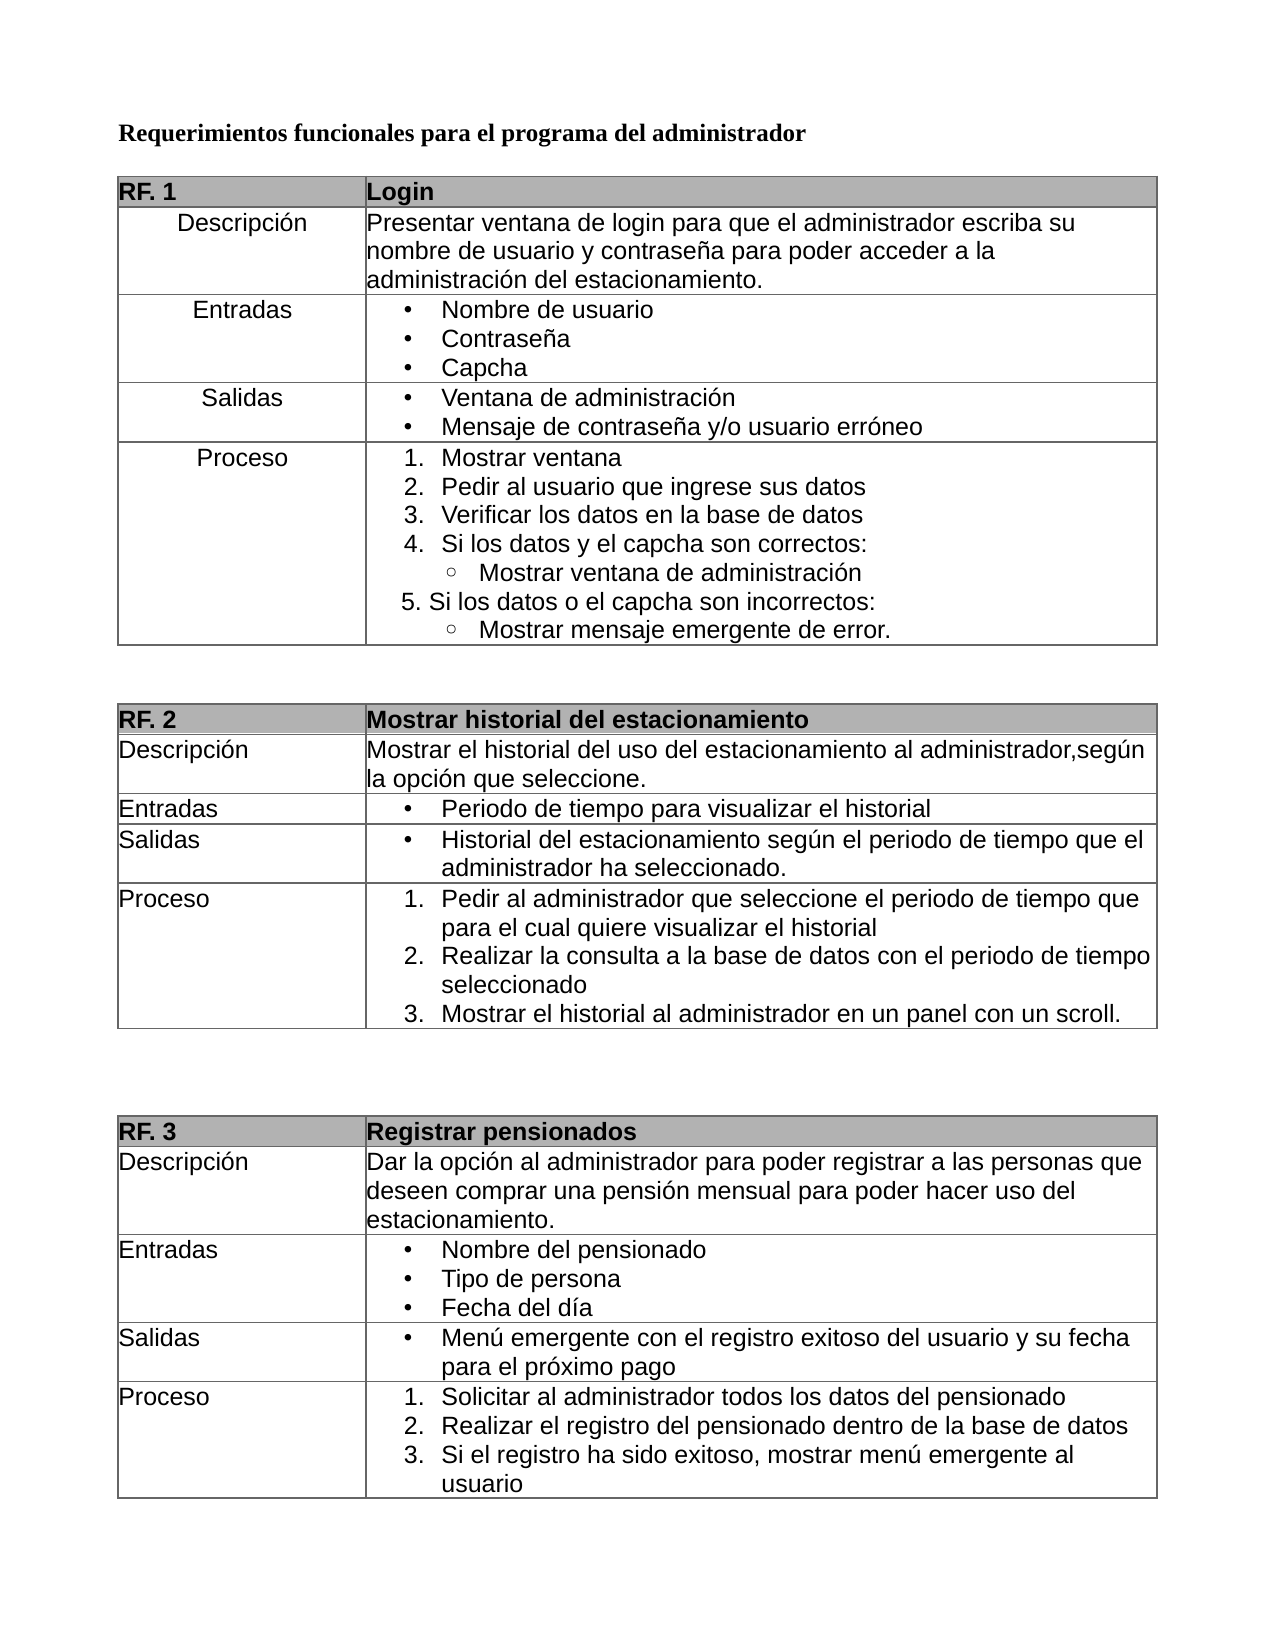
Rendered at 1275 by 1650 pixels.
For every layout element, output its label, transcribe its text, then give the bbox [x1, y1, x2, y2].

table_cell Salidas [119, 383, 365, 441]
table_header Mostrar historial del estacionamiento [367, 705, 1156, 733]
table_header RF. 1 [119, 177, 365, 206]
table_cell Salidas [119, 1323, 365, 1381]
text Requerimientos funcionales para el programa del administrador [118, 118, 1157, 147]
table_cell Nombre de usuario Contraseña Capcha [367, 295, 1156, 382]
table_cell Historial del estacionamiento según el periodo de tiempo que el administrador ha seleccionado. [367, 825, 1156, 882]
table_cell Nombre del pensionado Tipo de persona Fecha del día [367, 1235, 1156, 1322]
table_cell Entradas [119, 295, 365, 382]
table_cell Proceso [119, 443, 365, 644]
table_cell Mostrar el historial del uso del estacionamiento al administrador,según la opción que seleccione. [367, 735, 1156, 793]
table_cell Presentar ventana de login para que el administrador escriba su nombre de usuario y contraseña para poder acceder a la administración del estacionamiento. [367, 208, 1156, 294]
table_cell Mostrar ventana Pedir al usuario que ingrese sus datos Verificar los datos en la base de datos Si los datos y el capcha son correctos: Mostrar ventana de administración 5. Si los datos o el capcha son incorrectos: Mostrar mensaje emergente de error. [367, 443, 1156, 644]
table_cell Descripción [119, 735, 365, 793]
table_cell Periodo de tiempo para visualizar el historial [367, 794, 1156, 823]
table_cell Descripción [119, 208, 365, 294]
table_header RF. 2 [119, 705, 365, 733]
table_cell Salidas [119, 825, 365, 882]
table_cell Proceso [119, 1382, 365, 1497]
table_header Registrar pensionados [367, 1117, 1156, 1146]
table_cell Entradas [119, 1235, 365, 1322]
table_cell Solicitar al administrador todos los datos del pensionado Realizar el registro del pensionado dentro de la base de datos Si el registro ha sido exitoso, mostrar menú emergente al usuario [367, 1382, 1156, 1497]
table_header Login [367, 177, 1156, 206]
table_cell Descripción [119, 1147, 365, 1233]
table_cell Menú emergente con el registro exitoso del usuario y su fecha para el próximo pago [367, 1323, 1156, 1381]
table_cell Pedir al administrador que seleccione el periodo de tiempo que para el cual quiere visualizar el historial Realizar la consulta a la base de datos con el periodo de tiempo seleccionado Mostrar el historial al administrador en un panel con un scroll. [367, 884, 1156, 1027]
table_header RF. 3 [119, 1117, 365, 1146]
table_cell Ventana de administración Mensaje de contraseña y/o usuario erróneo [367, 383, 1156, 441]
table_cell Entradas [119, 794, 365, 823]
table_cell Proceso [119, 884, 365, 1027]
table_cell Dar la opción al administrador para poder registrar a las personas que deseen comprar una pensión mensual para poder hacer uso del estacionamiento. [367, 1147, 1156, 1233]
